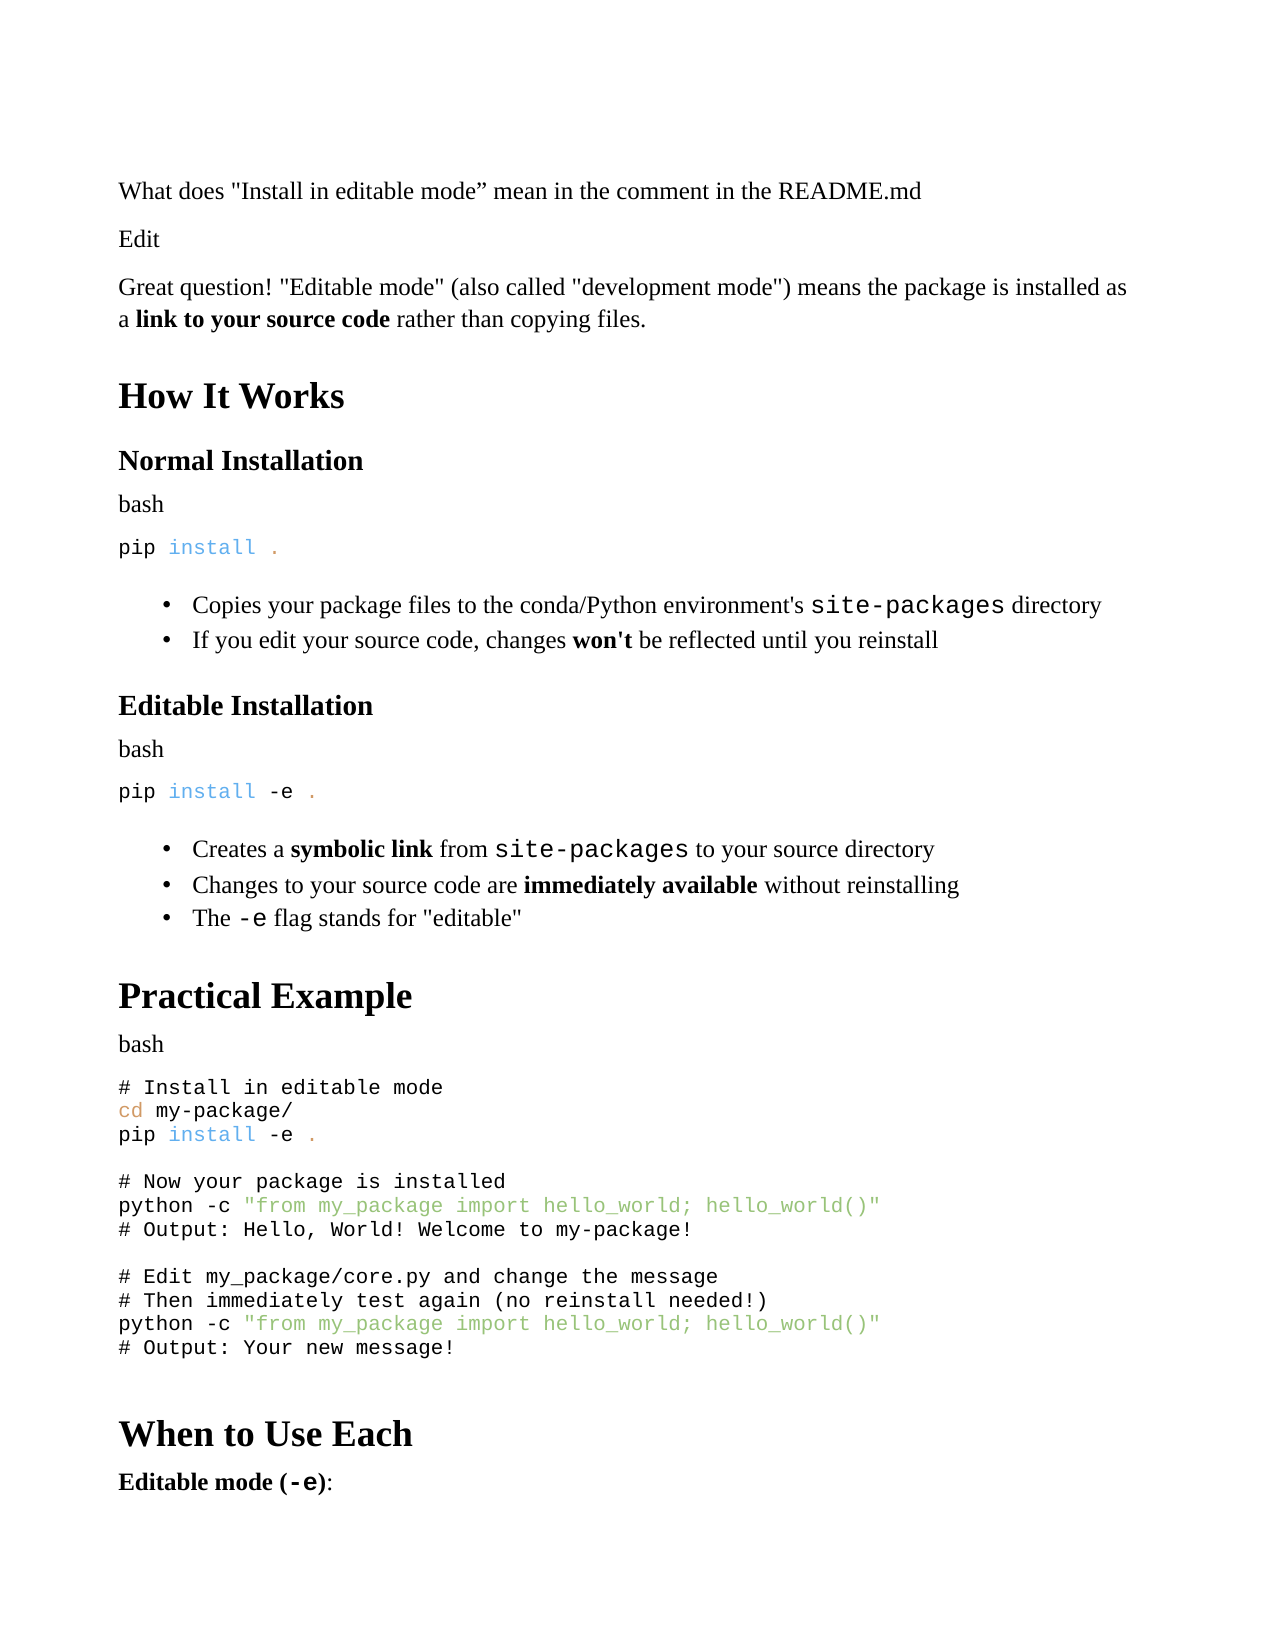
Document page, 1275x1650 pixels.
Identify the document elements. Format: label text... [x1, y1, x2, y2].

text # Edit my_package/core.py and change the message [118, 1266, 1157, 1290]
text bash [118, 734, 1157, 762]
subtitle Editable Installation [118, 688, 1157, 721]
text # Now your package is installed [118, 1171, 1157, 1195]
text # Then immediately test again (no reinstall needed!) [118, 1290, 1157, 1313]
list If you edit your source code, changes won't be reflected until you reinstall [162, 625, 1157, 654]
list Creates a symbolic link from site-packages to your source directory [162, 834, 1157, 865]
list Changes to your source code are immediately available without reinstalling [162, 870, 1157, 898]
subtitle How It Works [118, 373, 1157, 416]
text Edit [118, 224, 1157, 253]
list The -e flag stands for "editable" [162, 903, 1157, 934]
text python -c "from my_package import hello_world; hello_world()" [118, 1195, 1157, 1219]
text pip install -e . [118, 781, 1157, 805]
text pip install . [118, 537, 1157, 561]
text Great question! "Editable mode" (also called "development mode") means the package is installed as a link to your source code rather than copying files. [118, 272, 1157, 333]
subtitle Practical Example [118, 974, 1157, 1017]
text bash [118, 489, 1157, 518]
text What does "Install in editable mode” mean in the comment in the README.md [118, 176, 1157, 205]
text # Output: Your new message! [118, 1337, 1157, 1361]
text cd my-package/ [118, 1101, 1157, 1124]
text bash [118, 1029, 1157, 1058]
text # Output: Hello, World! Welcome to my-package! [118, 1219, 1157, 1242]
subtitle When to Use Each [118, 1411, 1157, 1454]
text python -c "from my_package import hello_world; hello_world()" [118, 1313, 1157, 1337]
subtitle Normal Installation [118, 443, 1157, 477]
text Editable mode (-e): [118, 1467, 1157, 1497]
text pip install -e . [118, 1124, 1157, 1148]
list Copies your package files to the conda/Python environment's site-packages directory [162, 590, 1157, 621]
text # Install in editable mode [118, 1077, 1157, 1101]
